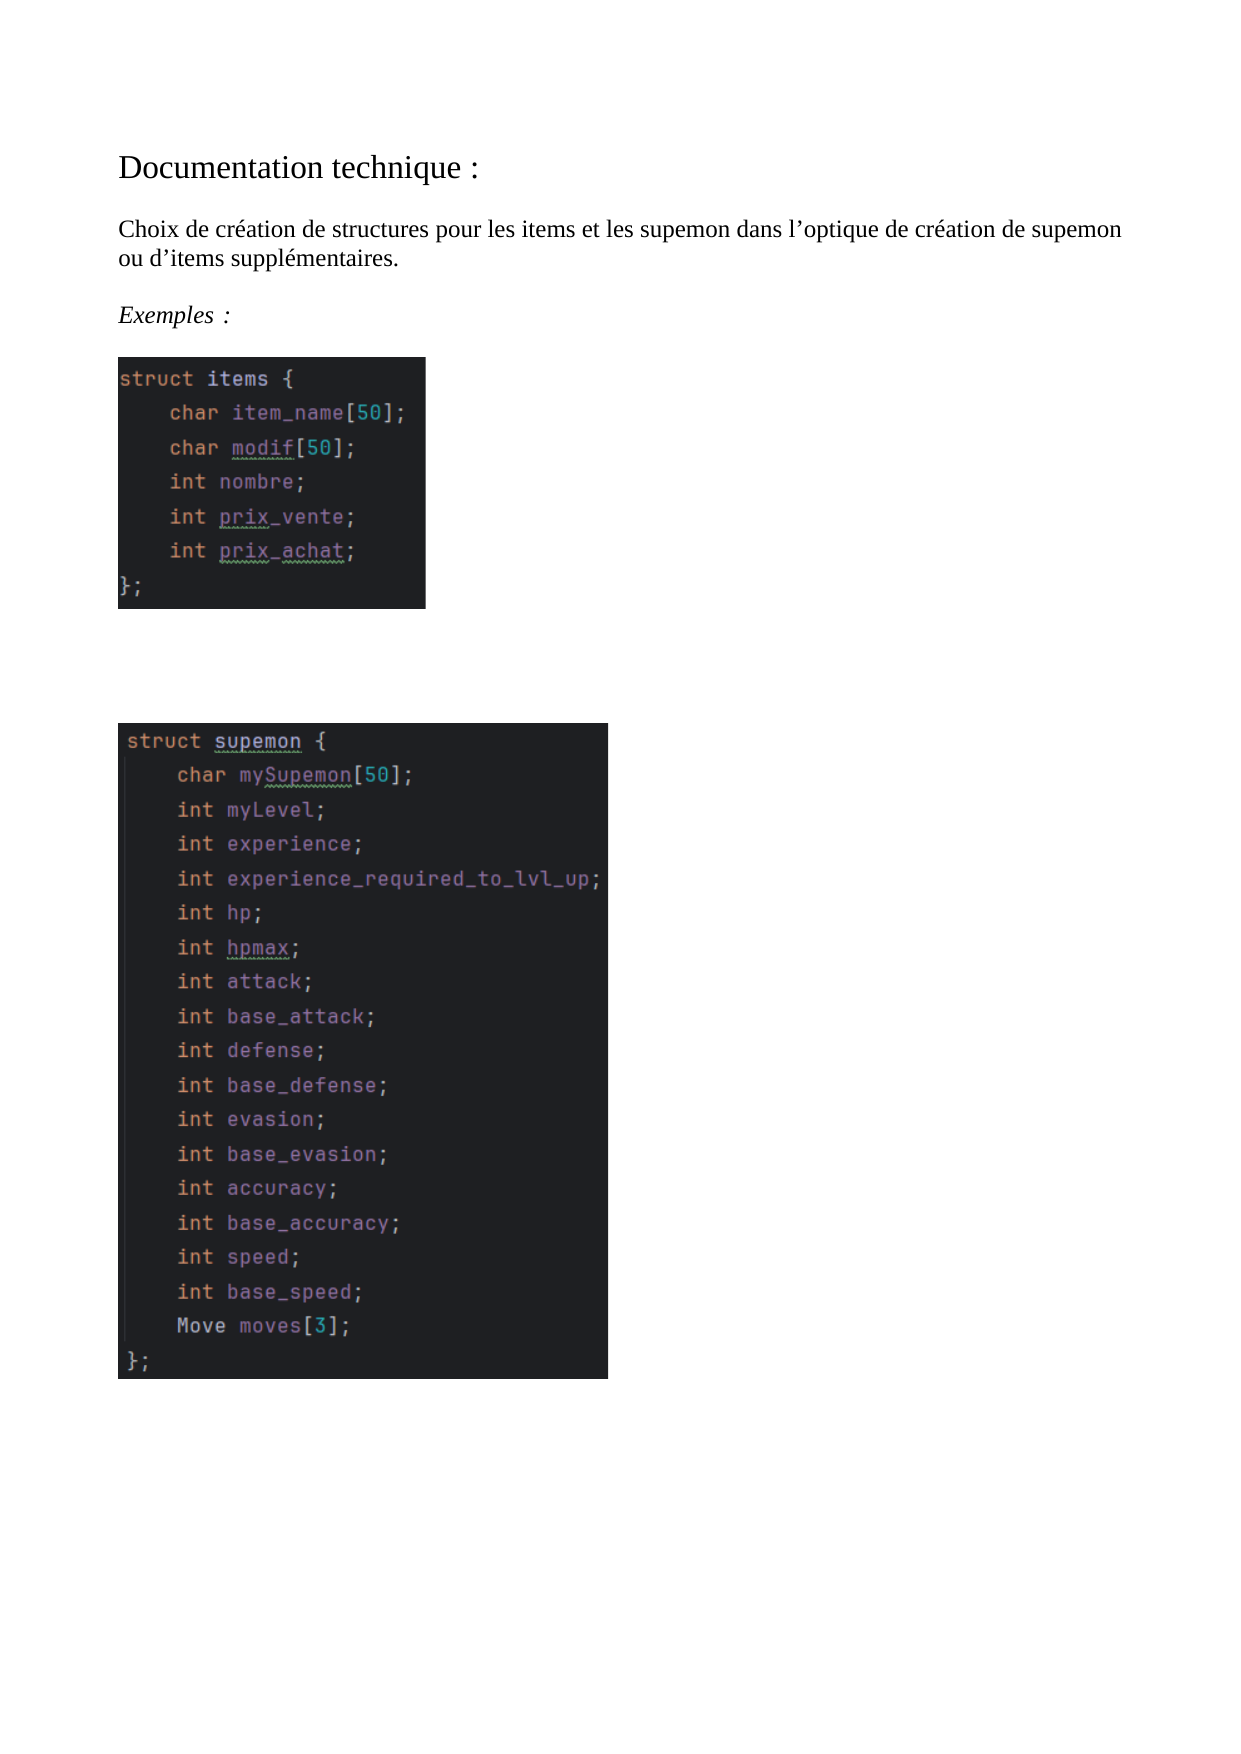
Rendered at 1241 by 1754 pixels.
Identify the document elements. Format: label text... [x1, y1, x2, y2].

text Exemples : [118, 300, 1122, 329]
text Documentation technique : [118, 147, 1122, 185]
text Choix de création de structures pour les items et les supemon dans l’optique de création de supemon ou d’items supplémentaires. [118, 214, 1122, 271]
